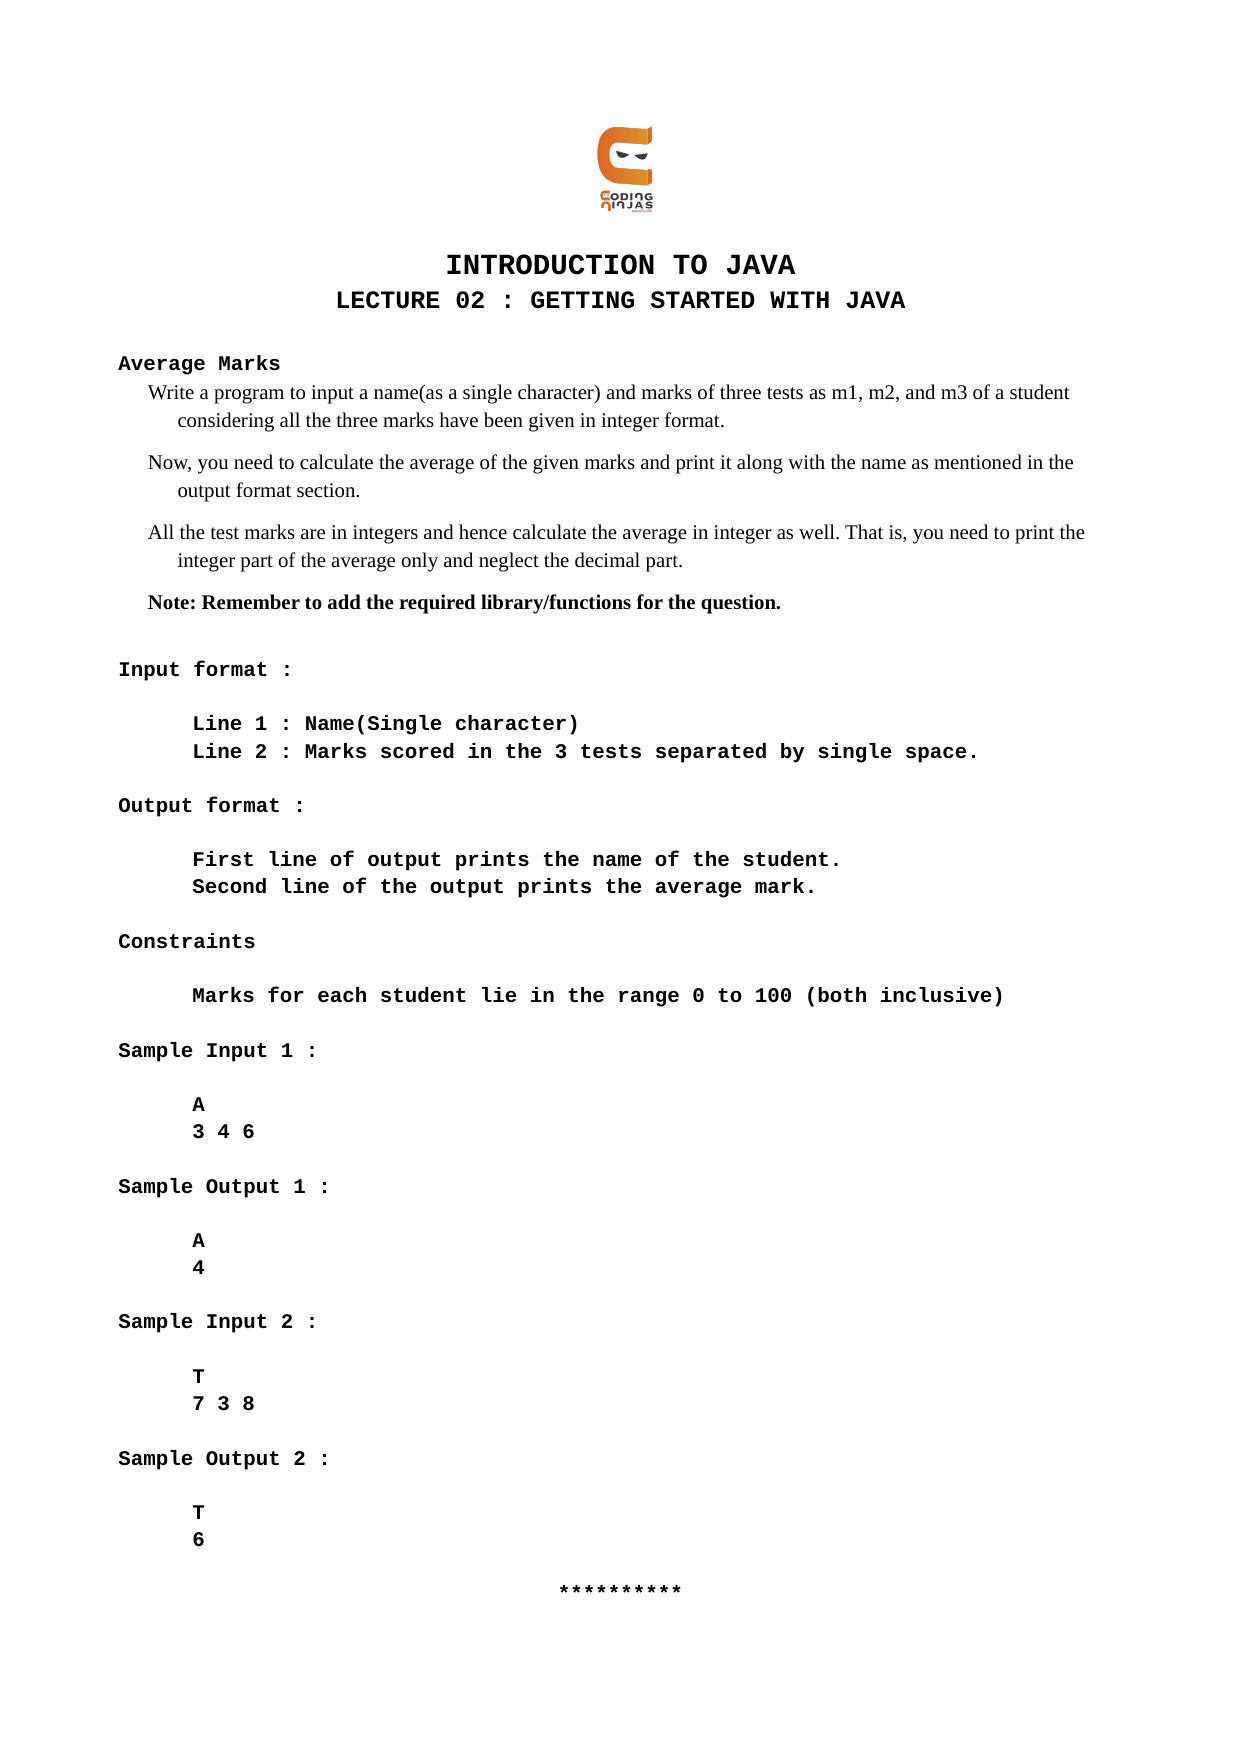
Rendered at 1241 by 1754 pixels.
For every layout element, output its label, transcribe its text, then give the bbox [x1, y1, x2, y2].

text Constraints [118, 931, 1122, 954]
text 3 4 6 [192, 1121, 1122, 1145]
text Line 2 : Marks scored in the 3 tests separated by single space. [192, 741, 1122, 764]
text INTRODUCTION TO JAVA [118, 250, 1122, 283]
text LECTURE 02 : GETTING STARTED WITH JAVA [118, 288, 1122, 316]
text 6 [192, 1529, 1122, 1553]
text Marks for each student lie in the range 0 to 100 (both inclusive) [192, 985, 1122, 1009]
text A [192, 1230, 1122, 1254]
text Sample Input 1 : [118, 1040, 1122, 1063]
text Line 1 : Name(Single character) [192, 713, 1122, 737]
text Input format : [118, 659, 1122, 683]
text 4 [192, 1257, 1122, 1281]
text Sample Output 1 : [118, 1176, 1122, 1199]
text First line of output prints the name of the student. [192, 849, 1122, 873]
text ********** [118, 1583, 1122, 1607]
text Average Marks [118, 353, 1122, 377]
text Sample Input 2 : [118, 1312, 1122, 1335]
text Sample Output 2 : [118, 1447, 1122, 1471]
text All the test marks are in integers and hence calculate the average in integer as well. That is, you need to print the integer part of the average only and neglect the decimal part. [148, 520, 1122, 572]
text T [192, 1366, 1122, 1389]
text T [192, 1502, 1122, 1526]
picture [578, 122, 672, 217]
text 7 3 8 [192, 1393, 1122, 1417]
text Output format : [118, 795, 1122, 819]
text A [192, 1094, 1122, 1118]
text Second line of the output prints the average mark. [192, 877, 1122, 900]
text Write a program to input a name(as a single character) and marks of three tests as m1, m2, and m3 of a student considering all the three marks have been given in integer format. [148, 380, 1122, 432]
text Note: Remember to add the required library/functions for the question. [148, 590, 1122, 614]
text Now, you need to calculate the average of the given marks and print it along with the name as mentioned in the output format section. [148, 450, 1122, 502]
